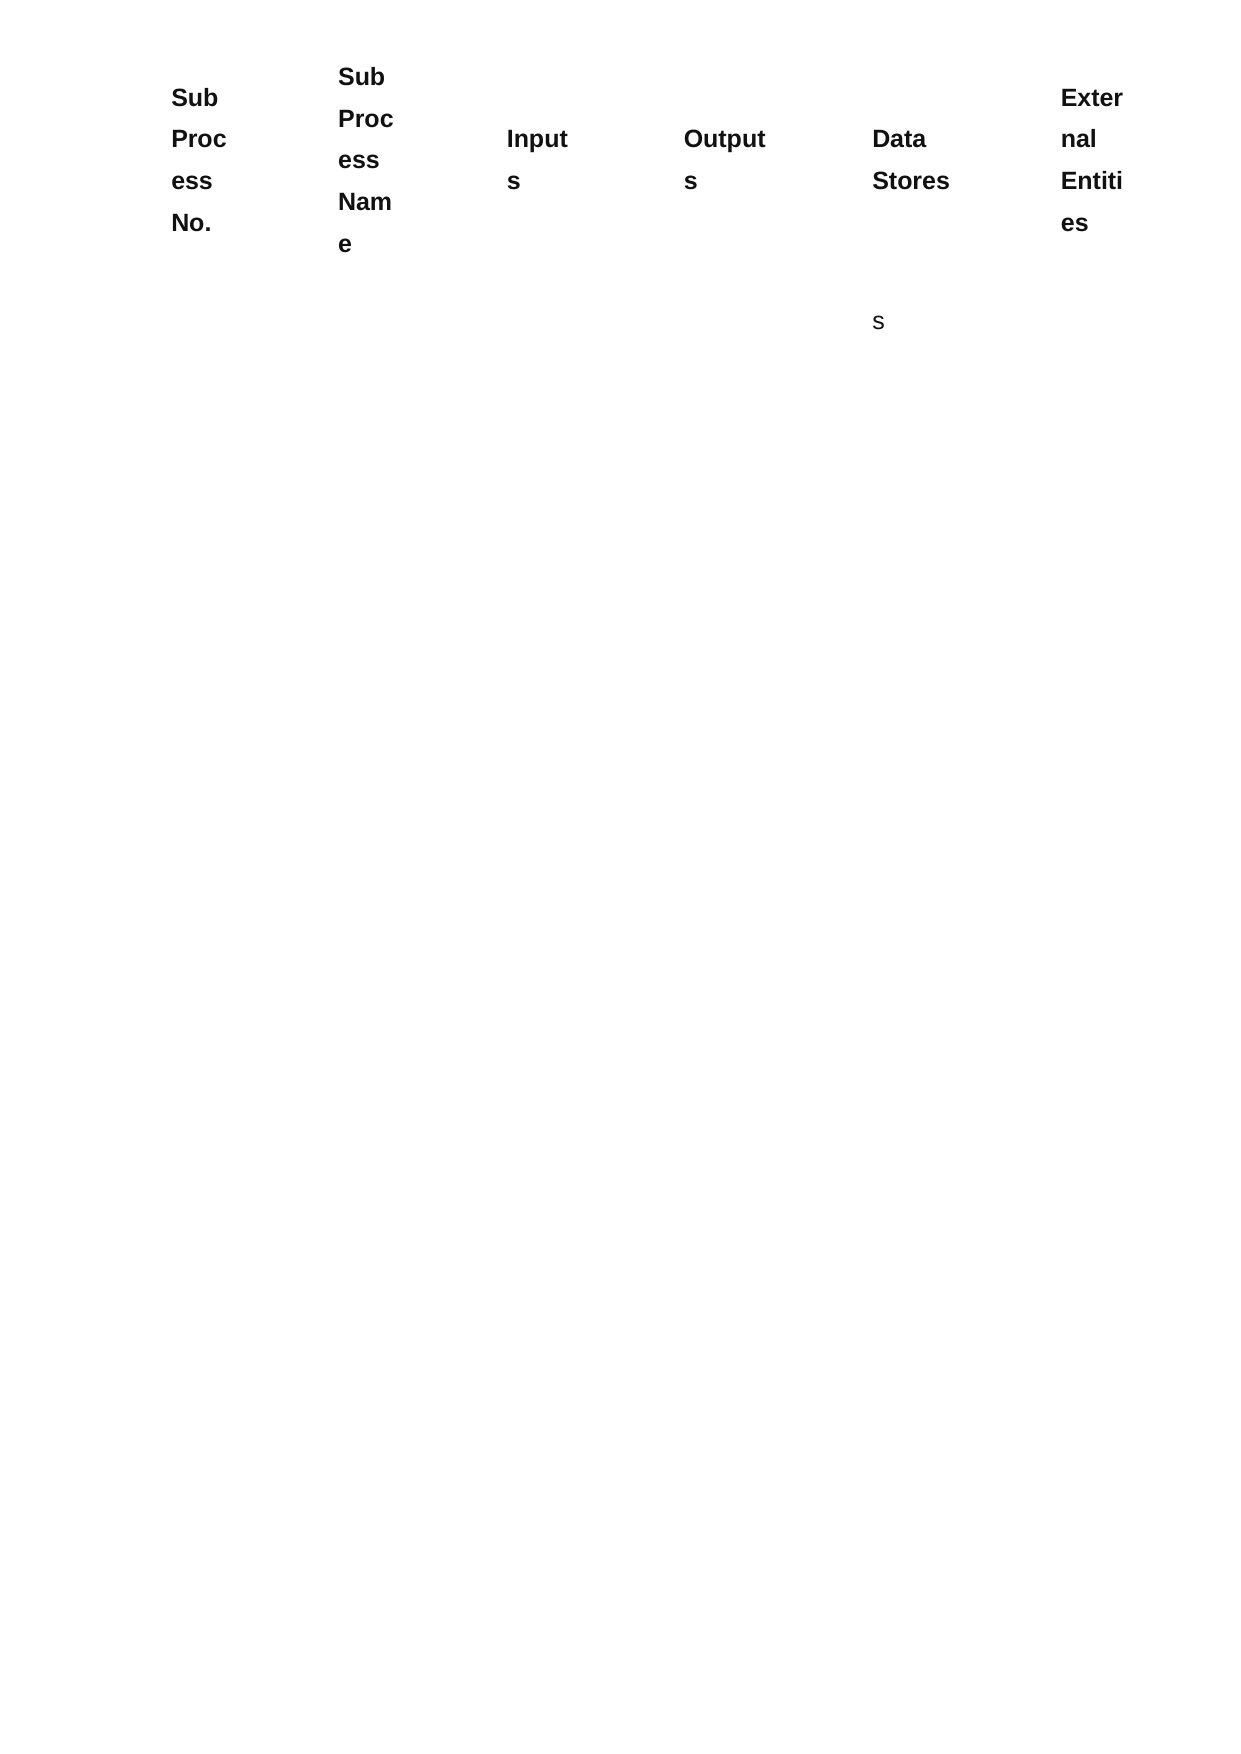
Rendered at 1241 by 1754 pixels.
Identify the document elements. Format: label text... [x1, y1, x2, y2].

table_header Sub Process Name [285, 59, 454, 303]
table_cell [1008, 303, 1181, 380]
table_cell s [819, 303, 1008, 380]
table_header Data Stores [819, 59, 1008, 303]
table_cell [454, 303, 631, 380]
table_cell [631, 303, 819, 380]
table_header Outputs [631, 59, 819, 303]
table_header Sub Process No. [118, 59, 285, 303]
table_cell [118, 303, 285, 380]
table_header Inputs [454, 59, 631, 303]
table_cell [285, 303, 454, 380]
table_header External Entities [1008, 59, 1181, 303]
